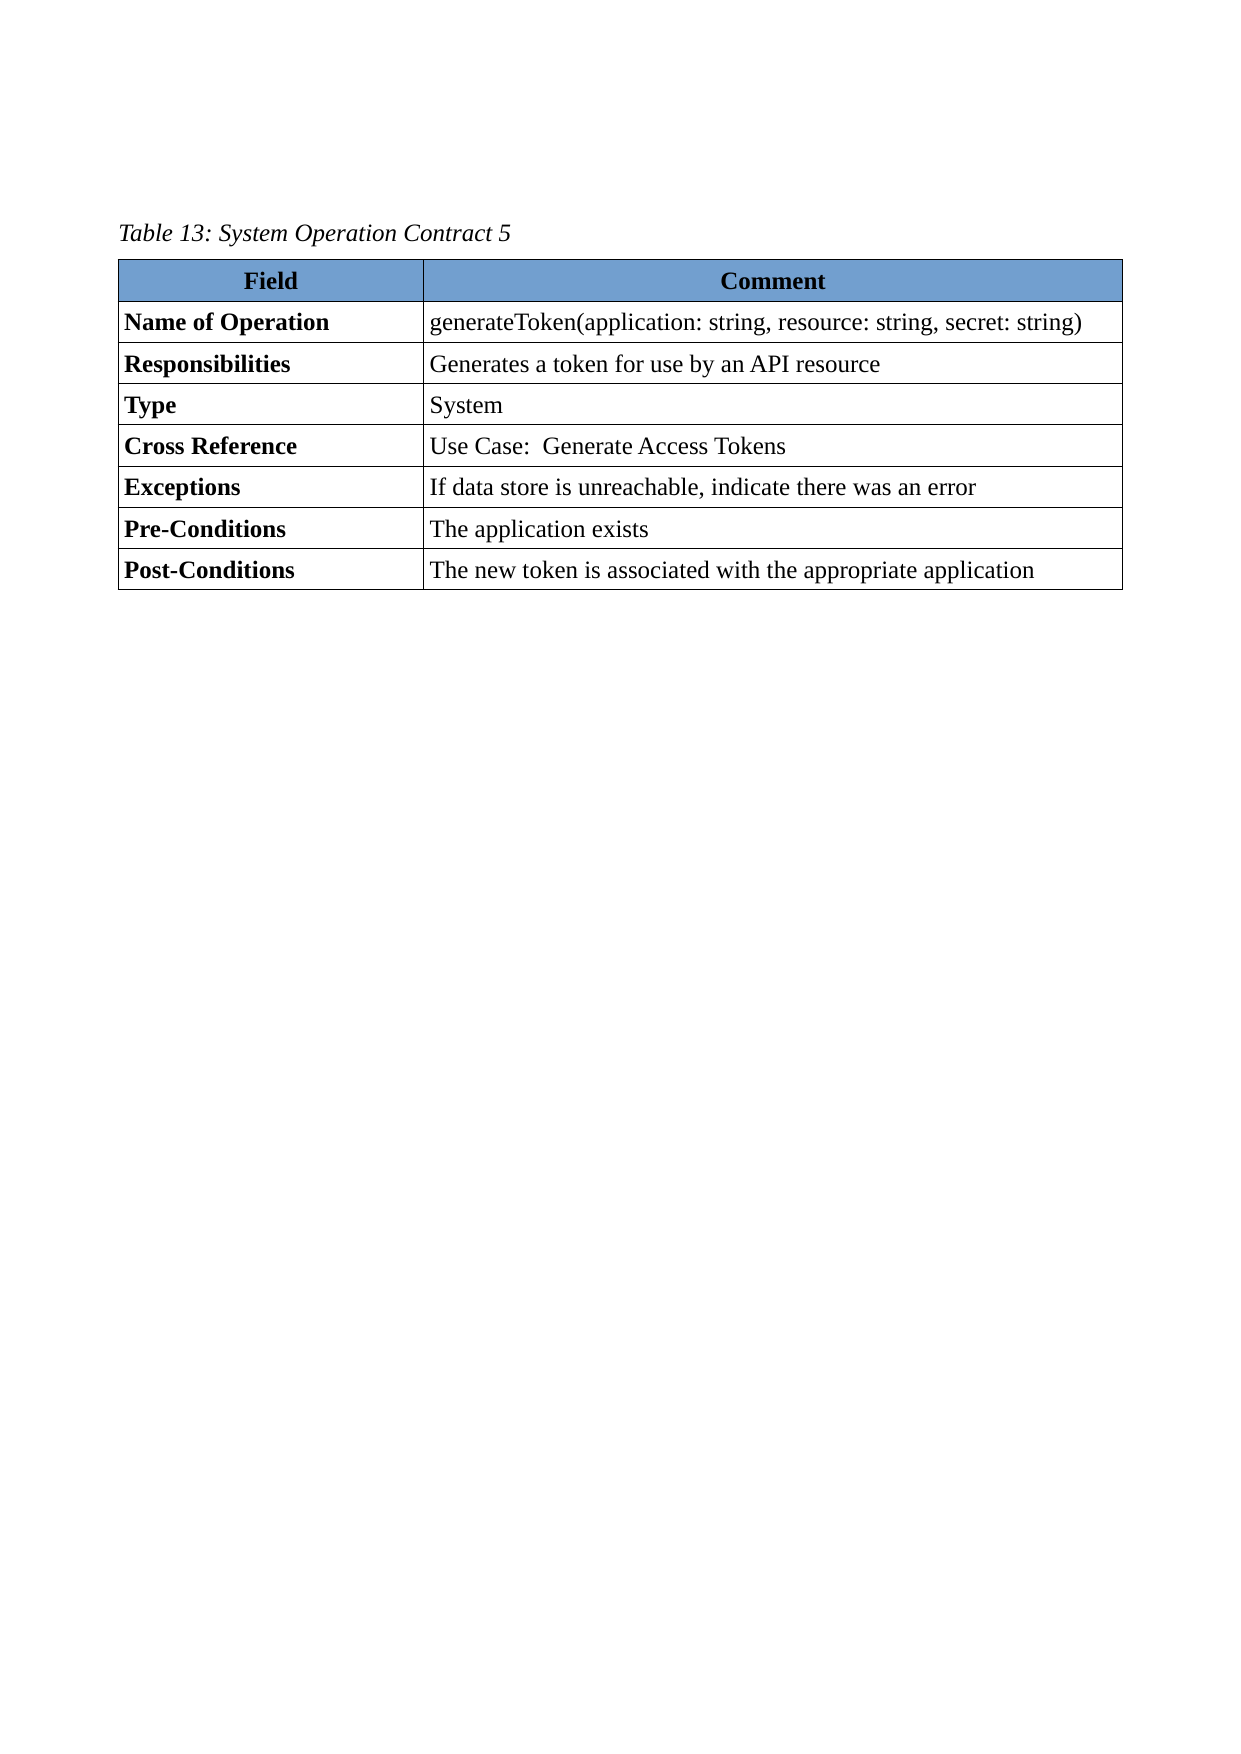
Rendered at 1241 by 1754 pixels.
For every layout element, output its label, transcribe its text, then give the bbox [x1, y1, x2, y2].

table_cell Exceptions [119, 467, 423, 507]
table_cell The new token is associated with the appropriate application [424, 549, 1122, 589]
table_cell Use Case: Generate Access Tokens [424, 425, 1122, 466]
table_cell Name of Operation [119, 302, 423, 342]
table_cell Responsibilities [119, 343, 423, 383]
table_cell Pre-Conditions [119, 508, 423, 548]
table_cell If data store is unreachable, indicate there was an error [424, 467, 1122, 507]
text Table 13: System Operation Contract 5 [118, 218, 1122, 247]
table_cell Cross Reference [119, 425, 423, 466]
table_cell Generates a token for use by an API resource [424, 343, 1122, 383]
table_cell Type [119, 384, 423, 424]
table_cell System [424, 384, 1122, 424]
table_cell Post-Conditions [119, 549, 423, 589]
table_cell The application exists [424, 508, 1122, 548]
table_cell generateToken(application: string, resource: string, secret: string) [424, 302, 1122, 342]
table_header Field [119, 260, 423, 301]
table_header Comment [424, 260, 1122, 301]
